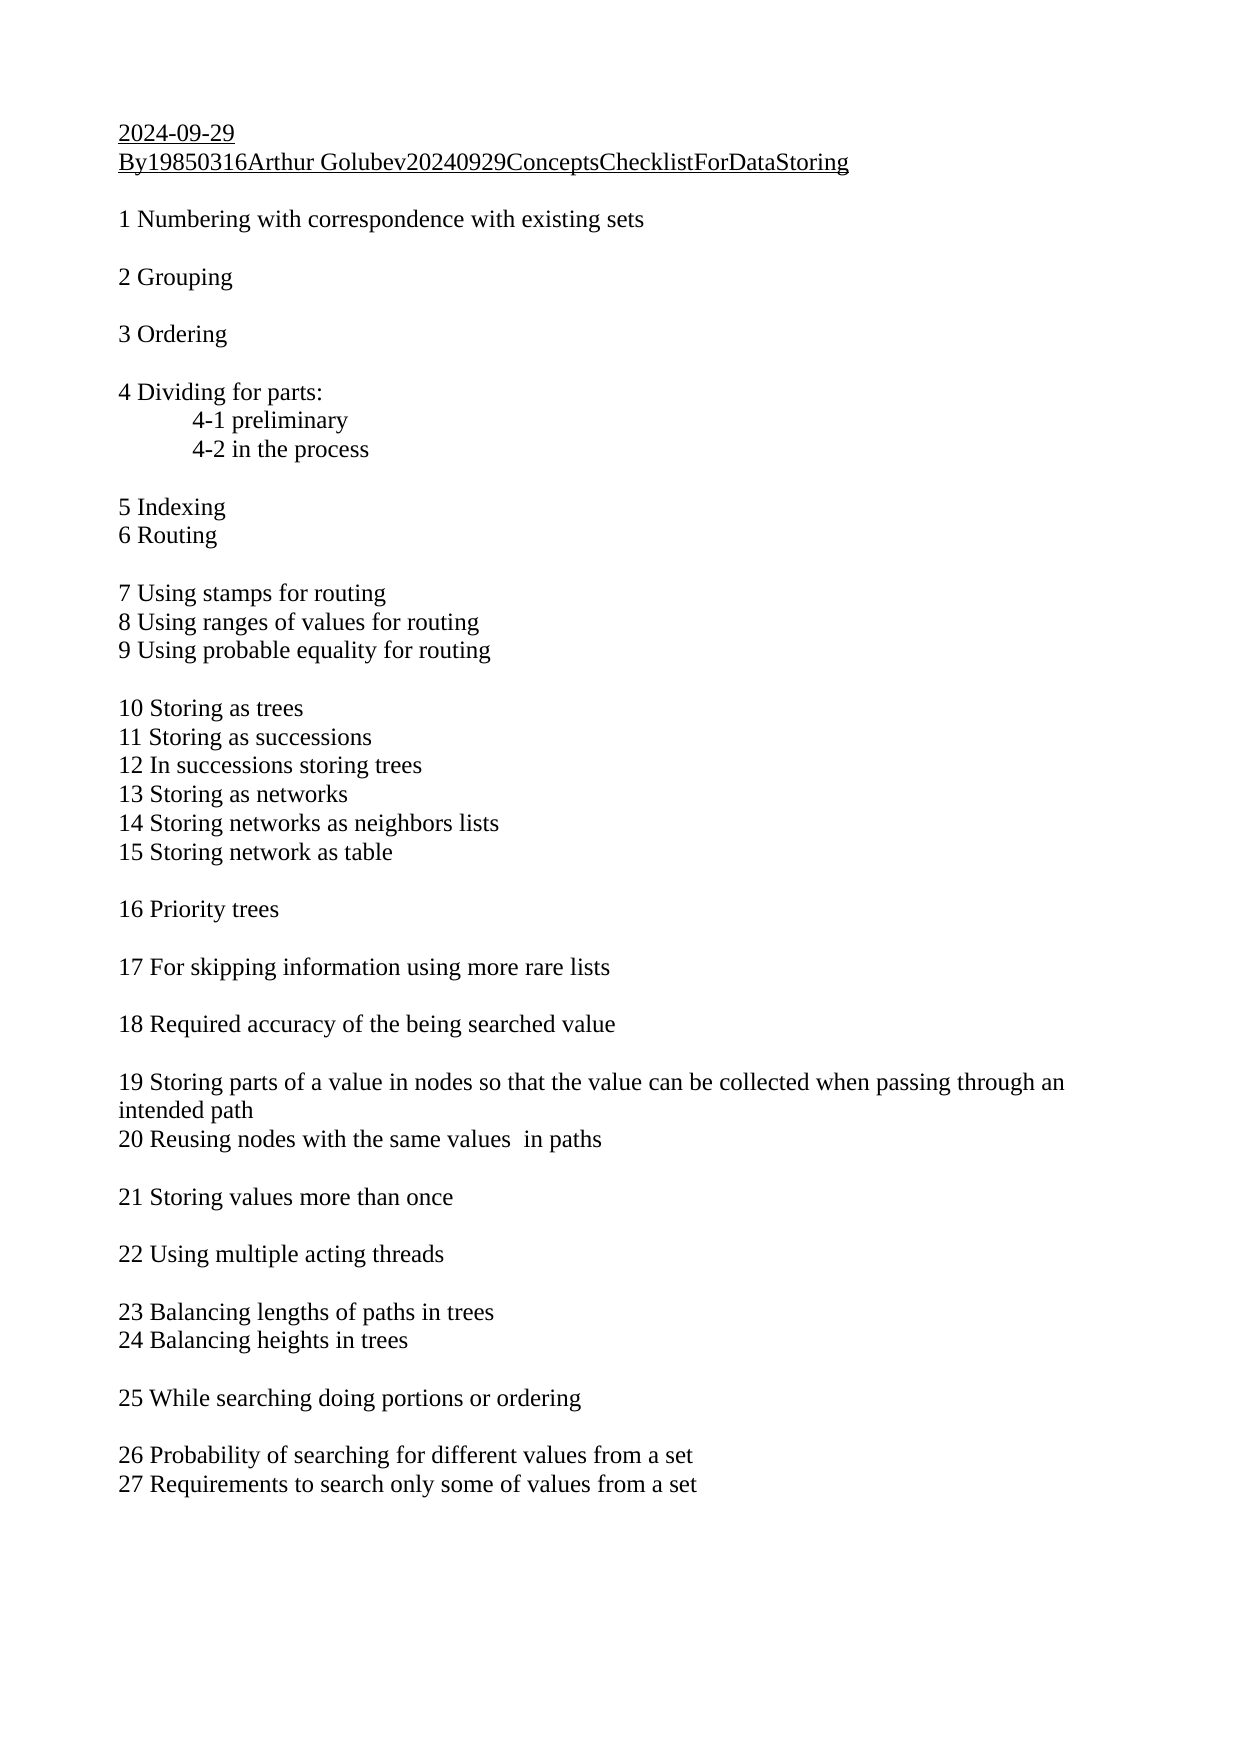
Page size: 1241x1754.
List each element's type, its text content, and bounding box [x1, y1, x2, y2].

text 19 Storing parts of a value in nodes so that the value can be collected when passing through an intended path [118, 1067, 1122, 1124]
text 3 Ordering [118, 319, 1122, 348]
text 11 Storing as successions [118, 722, 1122, 751]
text 26 Probability of searching for different values from a set [118, 1441, 1122, 1469]
text 4-2 in the process [118, 434, 1122, 463]
text 2 Grouping [118, 262, 1122, 291]
text 21 Storing values more than once [118, 1182, 1122, 1211]
text 22 Using multiple acting threads [118, 1239, 1122, 1268]
text 17 For skipping information using more rare lists [118, 952, 1122, 981]
text By19850316Arthur Golubev20240929ConceptsChecklistForDataStoring [118, 147, 1122, 176]
text 23 Balancing lengths of paths in trees [118, 1297, 1122, 1326]
text 12 In successions storing trees [118, 751, 1122, 779]
text 27 Requirements to search only some of values from a set [118, 1469, 1122, 1498]
text 4 Dividing for parts: [118, 377, 1122, 406]
text 24 Balancing heights in trees [118, 1326, 1122, 1354]
text 16 Priority trees [118, 894, 1122, 923]
text 10 Storing as trees [118, 693, 1122, 722]
text 14 Storing networks as neighbors lists [118, 808, 1122, 837]
text 1 Numbering with correspondence with existing sets [118, 204, 1122, 233]
text 4-1 preliminary [118, 406, 1122, 434]
text 20 Reusing nodes with the same values in paths [118, 1124, 1122, 1153]
text 13 Storing as networks [118, 779, 1122, 808]
text 5 Indexing [118, 492, 1122, 521]
text 25 While searching doing portions or ordering [118, 1383, 1122, 1412]
text 7 Using stamps for routing [118, 578, 1122, 607]
text 2024-09-29 [118, 118, 1122, 147]
text 18 Required accuracy of the being searched value [118, 1009, 1122, 1038]
text 15 Storing network as table [118, 837, 1122, 866]
text 6 Routing [118, 521, 1122, 549]
text 9 Using probable equality for routing [118, 636, 1122, 664]
text 8 Using ranges of values for routing [118, 607, 1122, 636]
